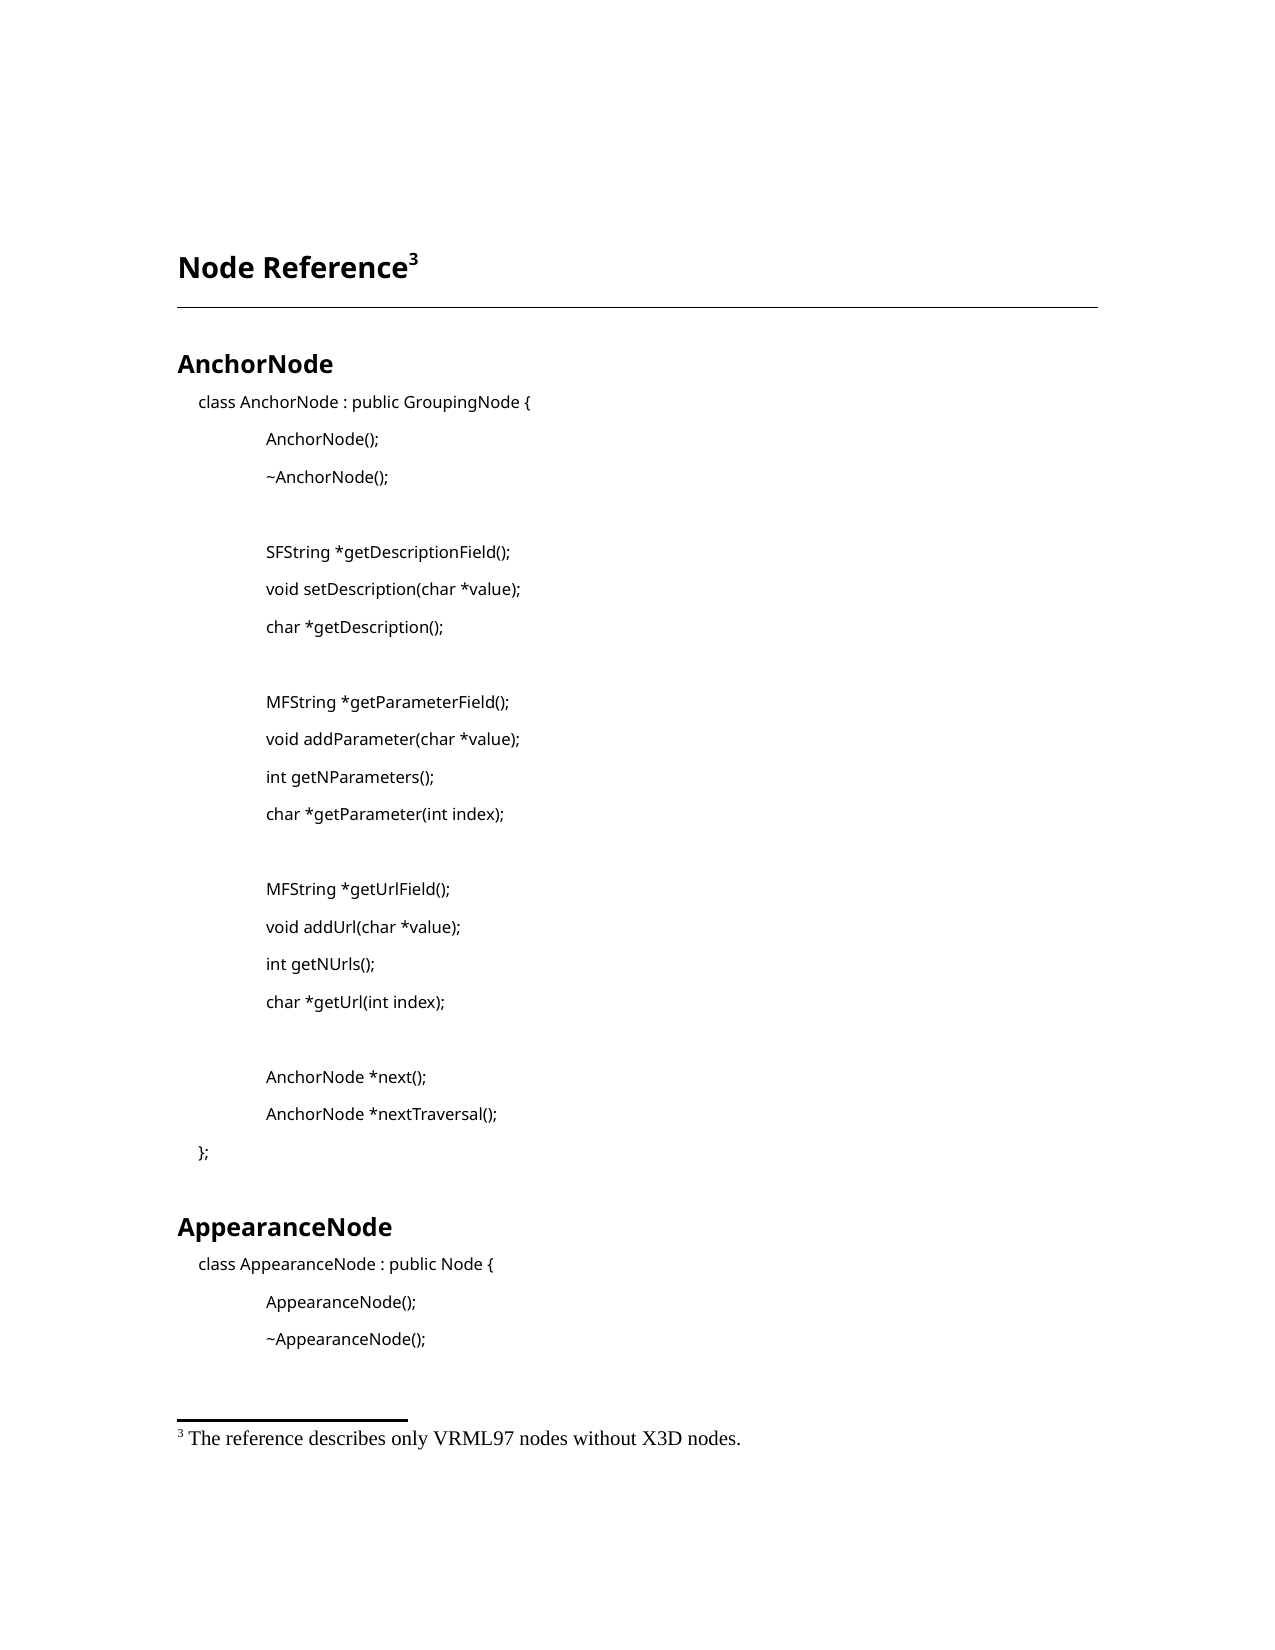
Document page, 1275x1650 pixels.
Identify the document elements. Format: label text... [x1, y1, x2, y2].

text char *getDescription(); [198, 608, 1098, 646]
text AppearanceNode(); [198, 1283, 1098, 1321]
text class AppearanceNode : public Node { [198, 1246, 1098, 1283]
text The reference describes only VRML97 nodes without X3D nodes. [177, 1427, 1098, 1450]
text MFString *getUrlField(); [198, 871, 1098, 908]
text void addParameter(char *value); [198, 721, 1098, 758]
text AnchorNode *next(); [198, 1058, 1098, 1096]
text MFString *getParameterField(); [198, 683, 1098, 721]
text int getNParameters(); [198, 758, 1098, 796]
text AnchorNode *nextTraversal(); [198, 1096, 1098, 1133]
subtitle AnchorNode [177, 346, 1098, 383]
text void setDescription(char *value); [198, 571, 1098, 608]
text void addUrl(char *value); [198, 908, 1098, 946]
text }; [198, 1133, 1098, 1171]
text class AnchorNode : public GroupingNode { [198, 383, 1098, 421]
text int getNUrls(); [198, 946, 1098, 983]
text char *getUrl(int index); [198, 983, 1098, 1021]
text ~AnchorNode(); [198, 458, 1098, 496]
text char *getParameter(int index); [198, 796, 1098, 833]
subtitle AppearanceNode [177, 1208, 1098, 1246]
text AnchorNode(); [198, 421, 1098, 458]
text ~AppearanceNode(); [198, 1321, 1098, 1358]
text SFString *getDescriptionField(); [198, 533, 1098, 571]
subtitle Node Reference [177, 230, 1098, 307]
